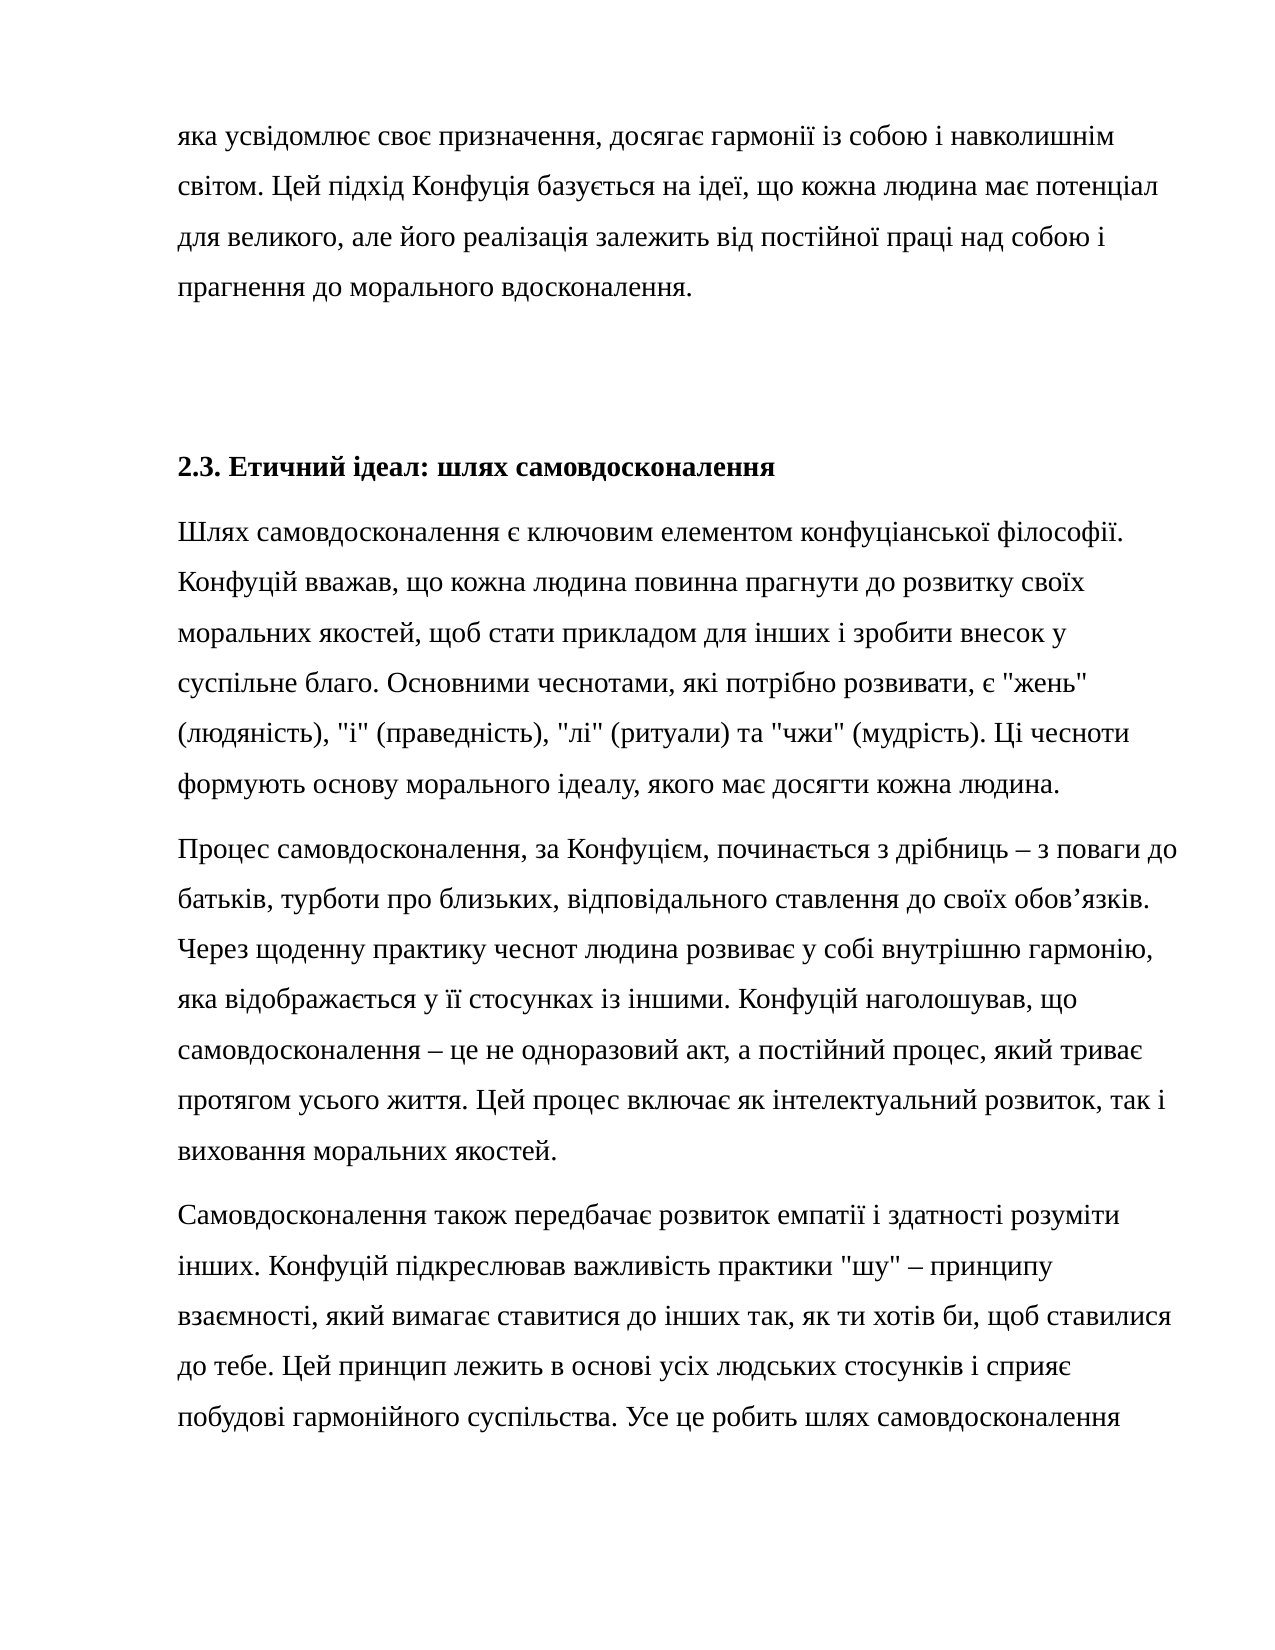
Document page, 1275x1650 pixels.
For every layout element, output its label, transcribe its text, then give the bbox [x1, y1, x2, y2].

text 2.3. Етичний ідеал: шлях самовдосконалення [177, 449, 1186, 483]
text Самовдосконалення також передбачає розвиток емпатії і здатності розуміти інших. Конфуцій підкреслював важливість практики "шу" – принципу взаємності, який вимагає ставитися до інших так, як ти хотів би, щоб ставилися до тебе. Цей принцип лежить в основі усіх людських стосунків і сприяє побудові гармонійного суспільства. Усе це робить шлях самовдосконалення [177, 1197, 1186, 1432]
text яка усвідомлює своє призначення, досягає гармонії із собою і навколишнім світом. Цей підхід Конфуція базується на ідеї, що кожна людина має потенціал для великого, але його реалізація залежить від постійної праці над собою і прагнення до морального вдосконалення. [177, 118, 1186, 303]
text Шлях самовдосконалення є ключовим елементом конфуціанської філософії. Конфуцій вважав, що кожна людина повинна прагнути до розвитку своїх моральних якостей, щоб стати прикладом для інших і зробити внесок у суспільне благо. Основними чеснотами, які потрібно розвивати, є "жень" (людяність), "і" (праведність), "лі" (ритуали) та "чжи" (мудрість). Ці чесноти формують основу морального ідеалу, якого має досягти кожна людина. [177, 514, 1186, 799]
text Процес самовдосконалення, за Конфуцієм, починається з дрібниць – з поваги до батьків, турботи про близьких, відповідального ставлення до своїх обов’язків. Через щоденну практику чеснот людина розвиває у собі внутрішню гармонію, яка відображається у її стосунках із іншими. Конфуцій наголошував, що самовдосконалення – це не одноразовий акт, а постійний процес, який триває протягом усього життя. Цей процес включає як інтелектуальний розвиток, так і виховання моральних якостей. [177, 831, 1186, 1166]
